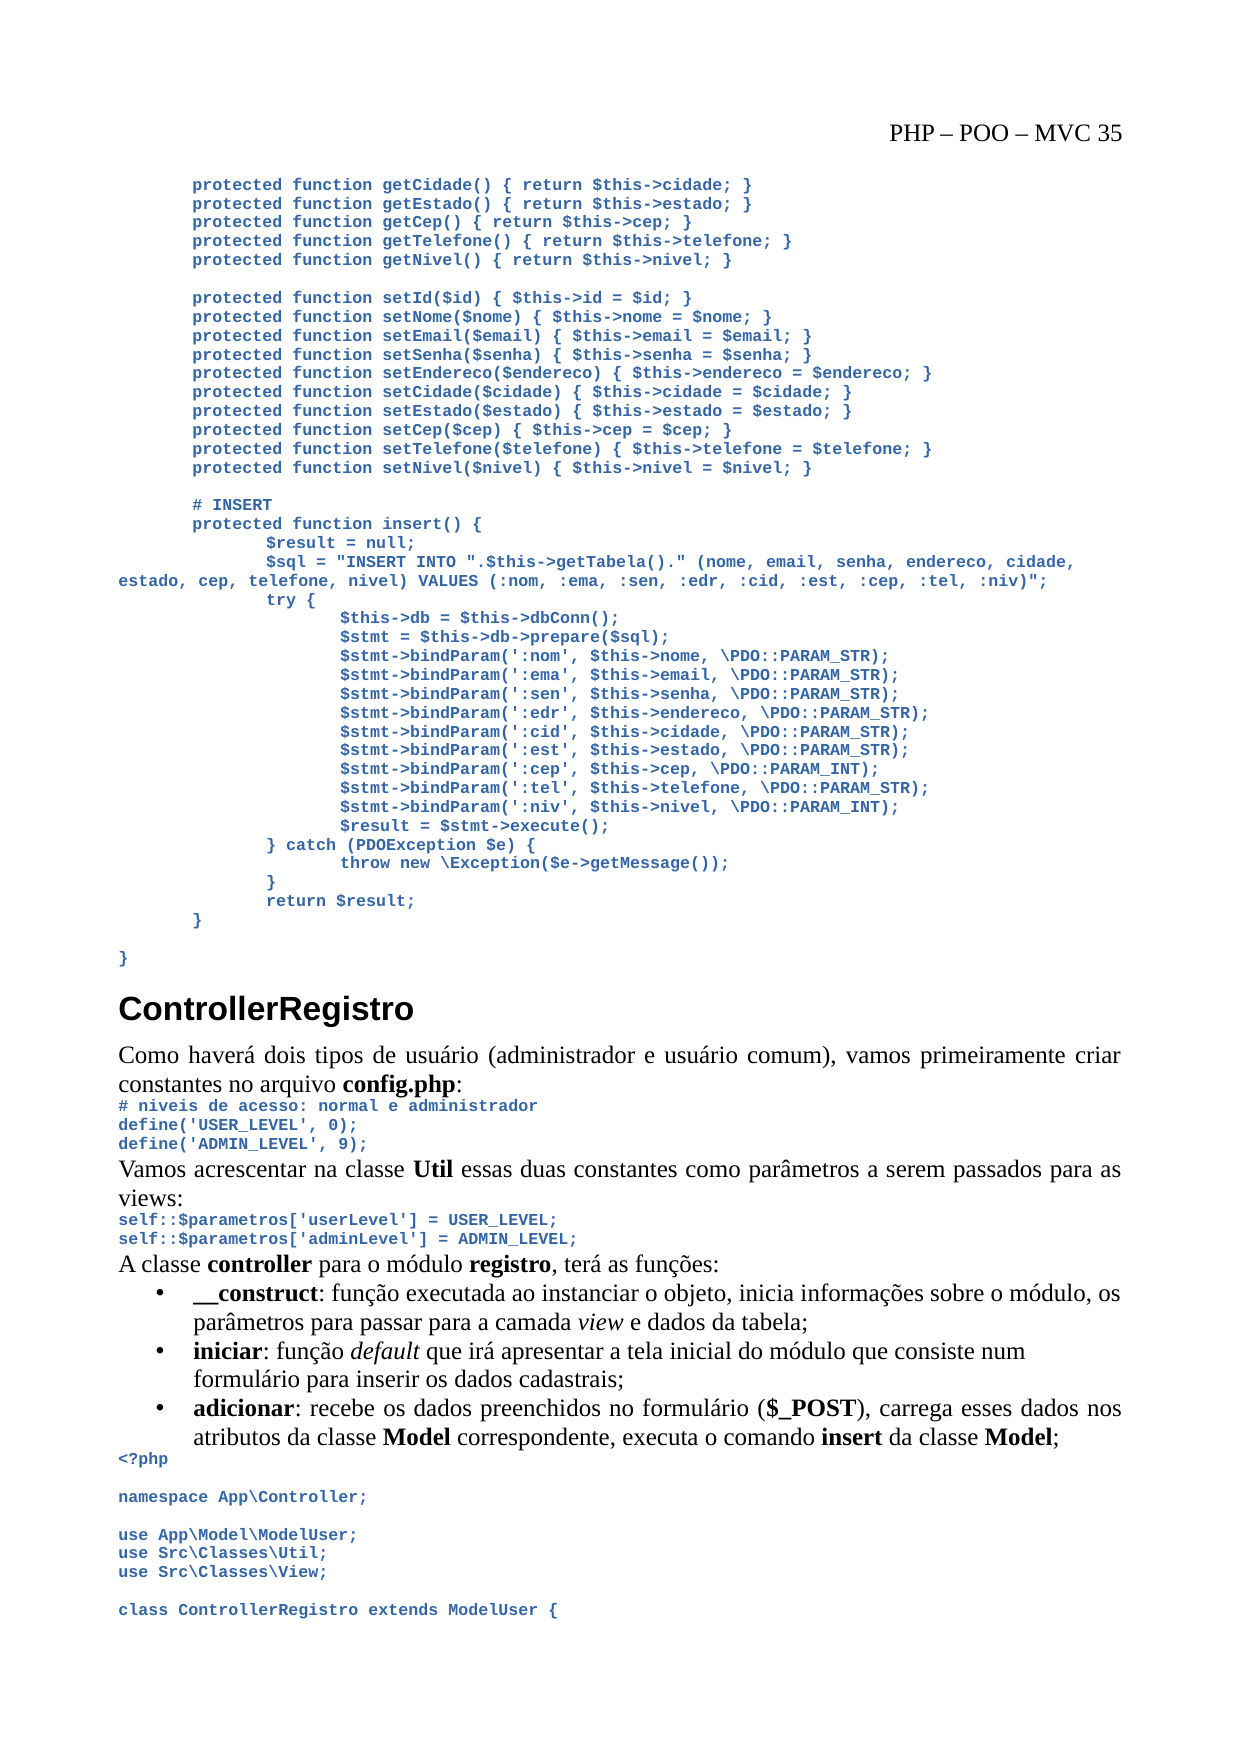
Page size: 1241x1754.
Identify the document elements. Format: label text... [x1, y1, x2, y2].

text protected function setEmail($email) { $this->email = $email; } [118, 327, 1122, 346]
text return $result; [118, 893, 1122, 912]
text protected function setSenha($senha) { $this->senha = $senha; } [118, 346, 1122, 365]
text protected function setCidade($cidade) { $this->cidade = $cidade; } [118, 384, 1122, 403]
text $result = null; [118, 534, 1122, 553]
text $stmt->bindParam(':cid', $this->cidade, \PDO::PARAM_STR); [118, 723, 1122, 742]
text Vamos acrescentar na classe Util essas duas constantes como parâmetros a serem passados para as views: [118, 1154, 1122, 1212]
text $stmt->bindParam(':est', $this->estado, \PDO::PARAM_STR); [118, 742, 1122, 761]
text use Src\Classes\Util; [118, 1545, 1122, 1564]
text protected function setCep($cep) { $this->cep = $cep; } [118, 421, 1122, 440]
text protected function setId($id) { $this->id = $id; } [118, 289, 1122, 308]
text protected function getCep() { return $this->cep; } [118, 214, 1122, 233]
text protected function insert() { [118, 516, 1122, 534]
text define('ADMIN_LEVEL', 9); [118, 1135, 1122, 1154]
text self::$parametros['adminLevel'] = ADMIN_LEVEL; [118, 1231, 1122, 1249]
text throw new \Exception($e->getMessage()); [118, 855, 1122, 874]
text $this->db = $this->dbConn(); [118, 610, 1122, 629]
text # niveis de acesso: normal e administrador [118, 1098, 1122, 1117]
text protected function getNivel() { return $this->nivel; } [118, 252, 1122, 271]
text protected function setEstado($estado) { $this->estado = $estado; } [118, 403, 1122, 421]
text } [118, 912, 1122, 931]
list adicionar: recebe os dados preenchidos no formulário ($_POST), carrega esses dados nos atributos da classe Model correspondente, executa o comando insert da classe Model; [156, 1393, 1122, 1451]
text $stmt = $this->db->prepare($sql); [118, 629, 1122, 648]
text protected function getTelefone() { return $this->telefone; } [118, 233, 1122, 252]
text protected function getCidade() { return $this->cidade; } [118, 176, 1122, 195]
text protected function setEndereco($endereco) { $this->endereco = $endereco; } [118, 365, 1122, 384]
text protected function setNivel($nivel) { $this->nivel = $nivel; } [118, 459, 1122, 478]
text namespace App\Controller; [118, 1488, 1122, 1507]
text protected function setNome($nome) { $this->nome = $nome; } [118, 308, 1122, 327]
text define('USER_LEVEL', 0); [118, 1117, 1122, 1135]
text $stmt->bindParam(':edr', $this->endereco, \PDO::PARAM_STR); [118, 704, 1122, 723]
text $stmt->bindParam(':niv', $this->nivel, \PDO::PARAM_INT); [118, 798, 1122, 817]
text self::$parametros['userLevel'] = USER_LEVEL; [118, 1212, 1122, 1231]
text $stmt->bindParam(':tel', $this->telefone, \PDO::PARAM_STR); [118, 780, 1122, 798]
text A classe controller para o módulo registro, terá as funções: [118, 1249, 1122, 1278]
text $result = $stmt->execute(); [118, 817, 1122, 836]
text $stmt->bindParam(':ema', $this->email, \PDO::PARAM_STR); [118, 667, 1122, 685]
list iniciar: função default que irá apresentar a tela inicial do módulo que consiste num formulário para inserir os dados cadastrais; [156, 1336, 1122, 1393]
list __construct: função executada ao instanciar o objeto, inicia informações sobre o módulo, os parâmetros para passar para a camada view e dados da tabela; [156, 1278, 1122, 1336]
text try { [118, 591, 1122, 610]
text $sql = "INSERT INTO ".$this->getTabela()." (nome, email, senha, endereco, cidade, estado, cep, telefone, nivel) VALUES (:nom, :ema, :sen, :edr, :cid, :est, :cep, :tel, :niv)"; [118, 553, 1122, 591]
text } [118, 874, 1122, 893]
text Como haverá dois tipos de usuário (administrador e usuário comum), vamos primeiramente criar constantes no arquivo config.php: [118, 1040, 1122, 1098]
text protected function setTelefone($telefone) { $this->telefone = $telefone; } [118, 440, 1122, 459]
text } [118, 949, 1122, 968]
text # INSERT [118, 497, 1122, 516]
text $stmt->bindParam(':cep', $this->cep, \PDO::PARAM_INT); [118, 761, 1122, 780]
text use App\Model\ModelUser; [118, 1526, 1122, 1545]
text class ControllerRegistro extends ModelUser { [118, 1602, 1122, 1620]
text $stmt->bindParam(':sen', $this->senha, \PDO::PARAM_STR); [118, 685, 1122, 704]
text $stmt->bindParam(':nom', $this->nome, \PDO::PARAM_STR); [118, 648, 1122, 667]
text protected function getEstado() { return $this->estado; } [118, 195, 1122, 214]
text } catch (PDOException $e) { [118, 836, 1122, 855]
text <?php [118, 1451, 1122, 1469]
subtitle ControllerRegistro [118, 989, 1122, 1028]
text use Src\Classes\View; [118, 1564, 1122, 1583]
